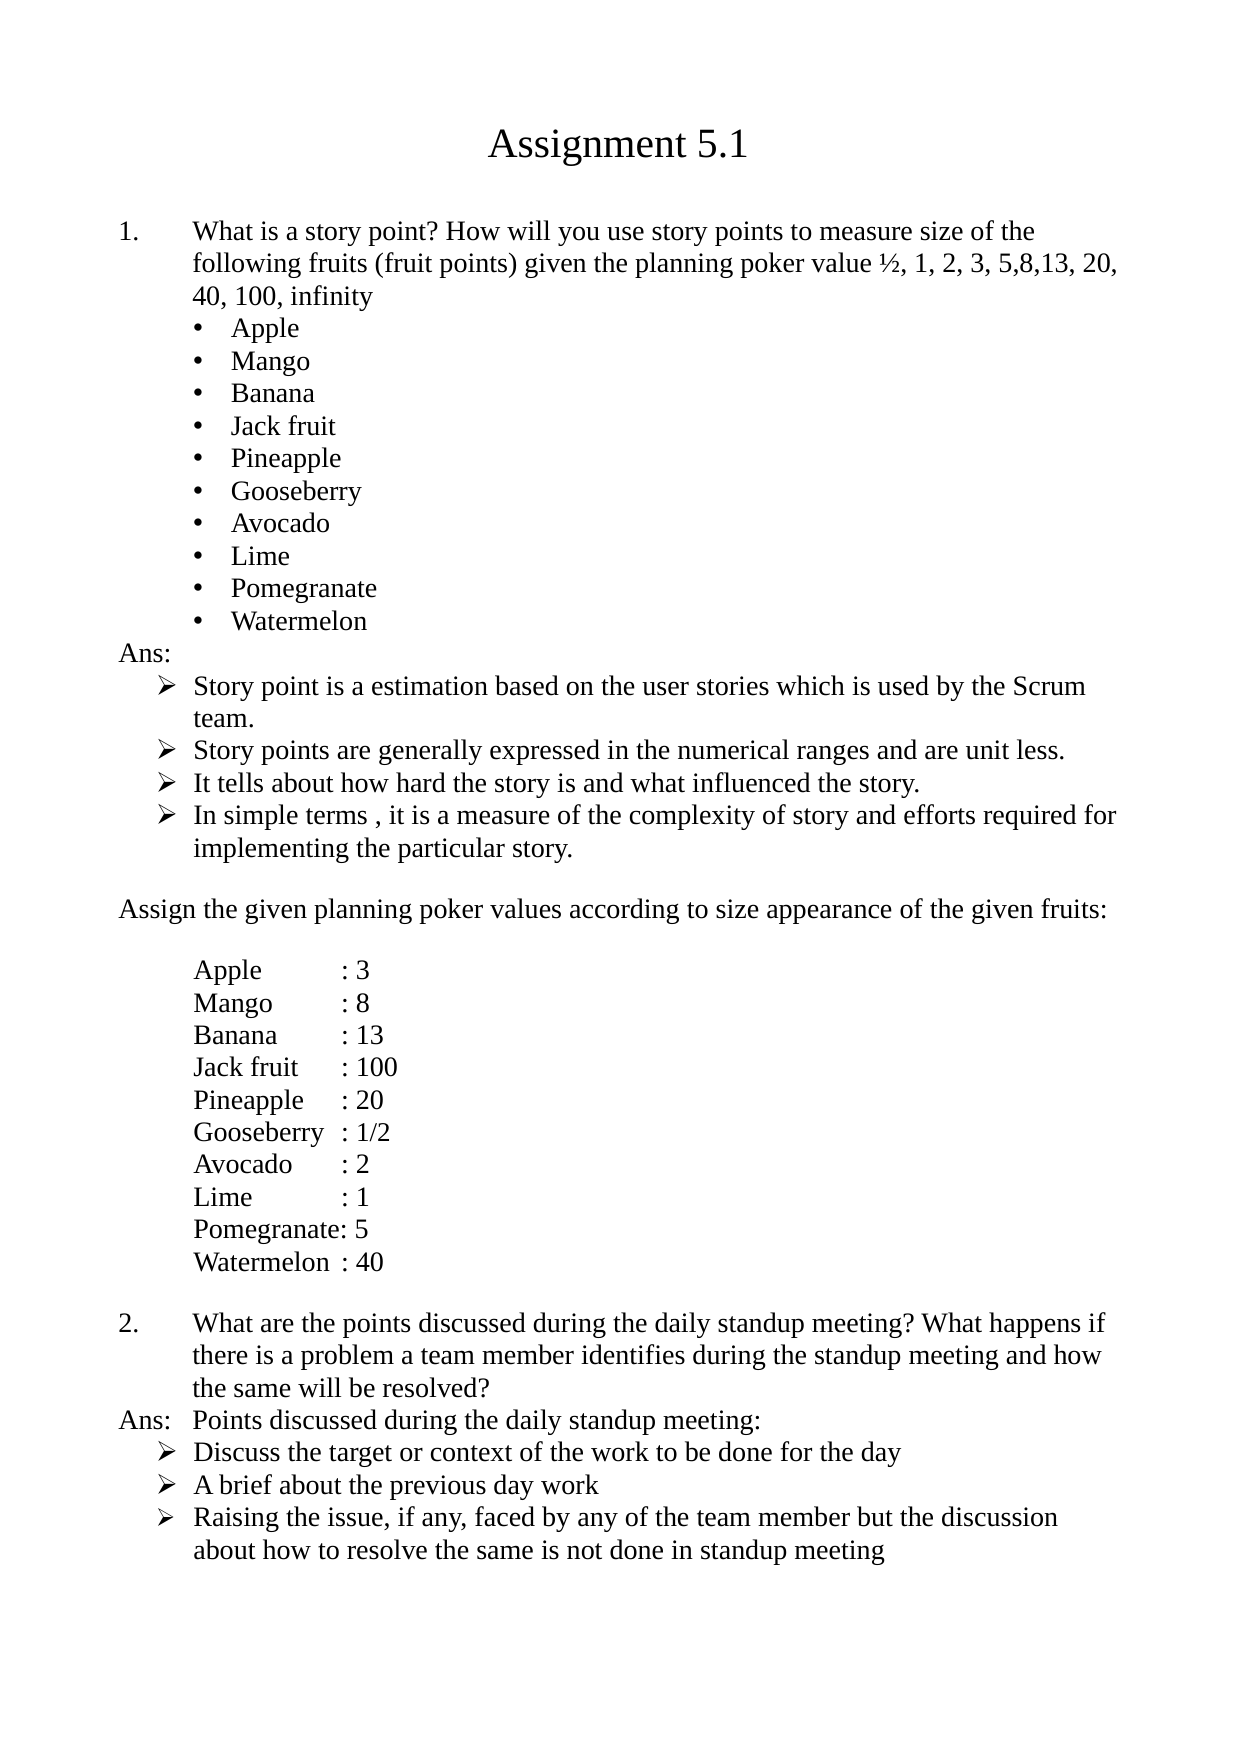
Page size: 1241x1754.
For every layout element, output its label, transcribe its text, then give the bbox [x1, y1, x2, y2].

list A brief about the previous day work [156, 1468, 1122, 1501]
list Gooseberry : 1/2 [156, 1115, 1122, 1148]
list Pomegranate [193, 571, 1122, 604]
list Jack fruit [193, 409, 1122, 441]
text Assign the given planning poker values according to size appearance of the given fruits: [118, 892, 1122, 924]
list Avocado [193, 506, 1122, 539]
list Story point is a estimation based on the user stories which is used by the Scrum team. [156, 668, 1122, 733]
list Apple : 3 [156, 953, 1122, 986]
list Jack fruit : 100 [156, 1050, 1122, 1083]
list Mango [193, 344, 1122, 376]
list Watermelon [193, 604, 1122, 636]
list Pineapple : 20 [156, 1083, 1122, 1115]
list It tells about how hard the story is and what influenced the story. [156, 766, 1122, 798]
list Pomegranate: 5 [156, 1212, 1122, 1245]
list Apple [193, 311, 1122, 344]
list In simple terms , it is a measure of the complexity of story and efforts required for implementing the particular story. [156, 798, 1122, 863]
list Raising the issue, if any, faced by any of the team member but the discussion about how to resolve the same is not done in standup meeting [156, 1501, 1122, 1565]
list Lime [193, 539, 1122, 571]
list Discuss the target or context of the work to be done for the day [156, 1436, 1122, 1468]
text Ans: Points discussed during the daily standup meeting: [118, 1403, 1122, 1436]
list Avocado : 2 [156, 1148, 1122, 1180]
list Watermelon : 40 [156, 1245, 1122, 1277]
list Mango : 8 [156, 986, 1122, 1018]
list Lime : 1 [156, 1180, 1122, 1212]
list Banana : 13 [156, 1018, 1122, 1050]
text 1. What is a story point? How will you use story points to measure size of the following fruits (fruit points) given the planning poker value ½, 1, 2, 3, 5,8,13, 20, 40, 100, infinity [118, 214, 1122, 311]
list Gooseberry [193, 474, 1122, 506]
list Pineapple [193, 441, 1122, 474]
list Banana [193, 376, 1122, 409]
text 2. What are the points discussed during the daily standup meeting? What happens if there is a problem a team member identifies during the standup meeting and how the same will be resolved? [118, 1306, 1122, 1403]
text Ans: [118, 636, 1122, 668]
list Story points are generally expressed in the numerical ranges and are unit less. [156, 733, 1122, 766]
text Assignment 5.1 [118, 118, 1122, 166]
